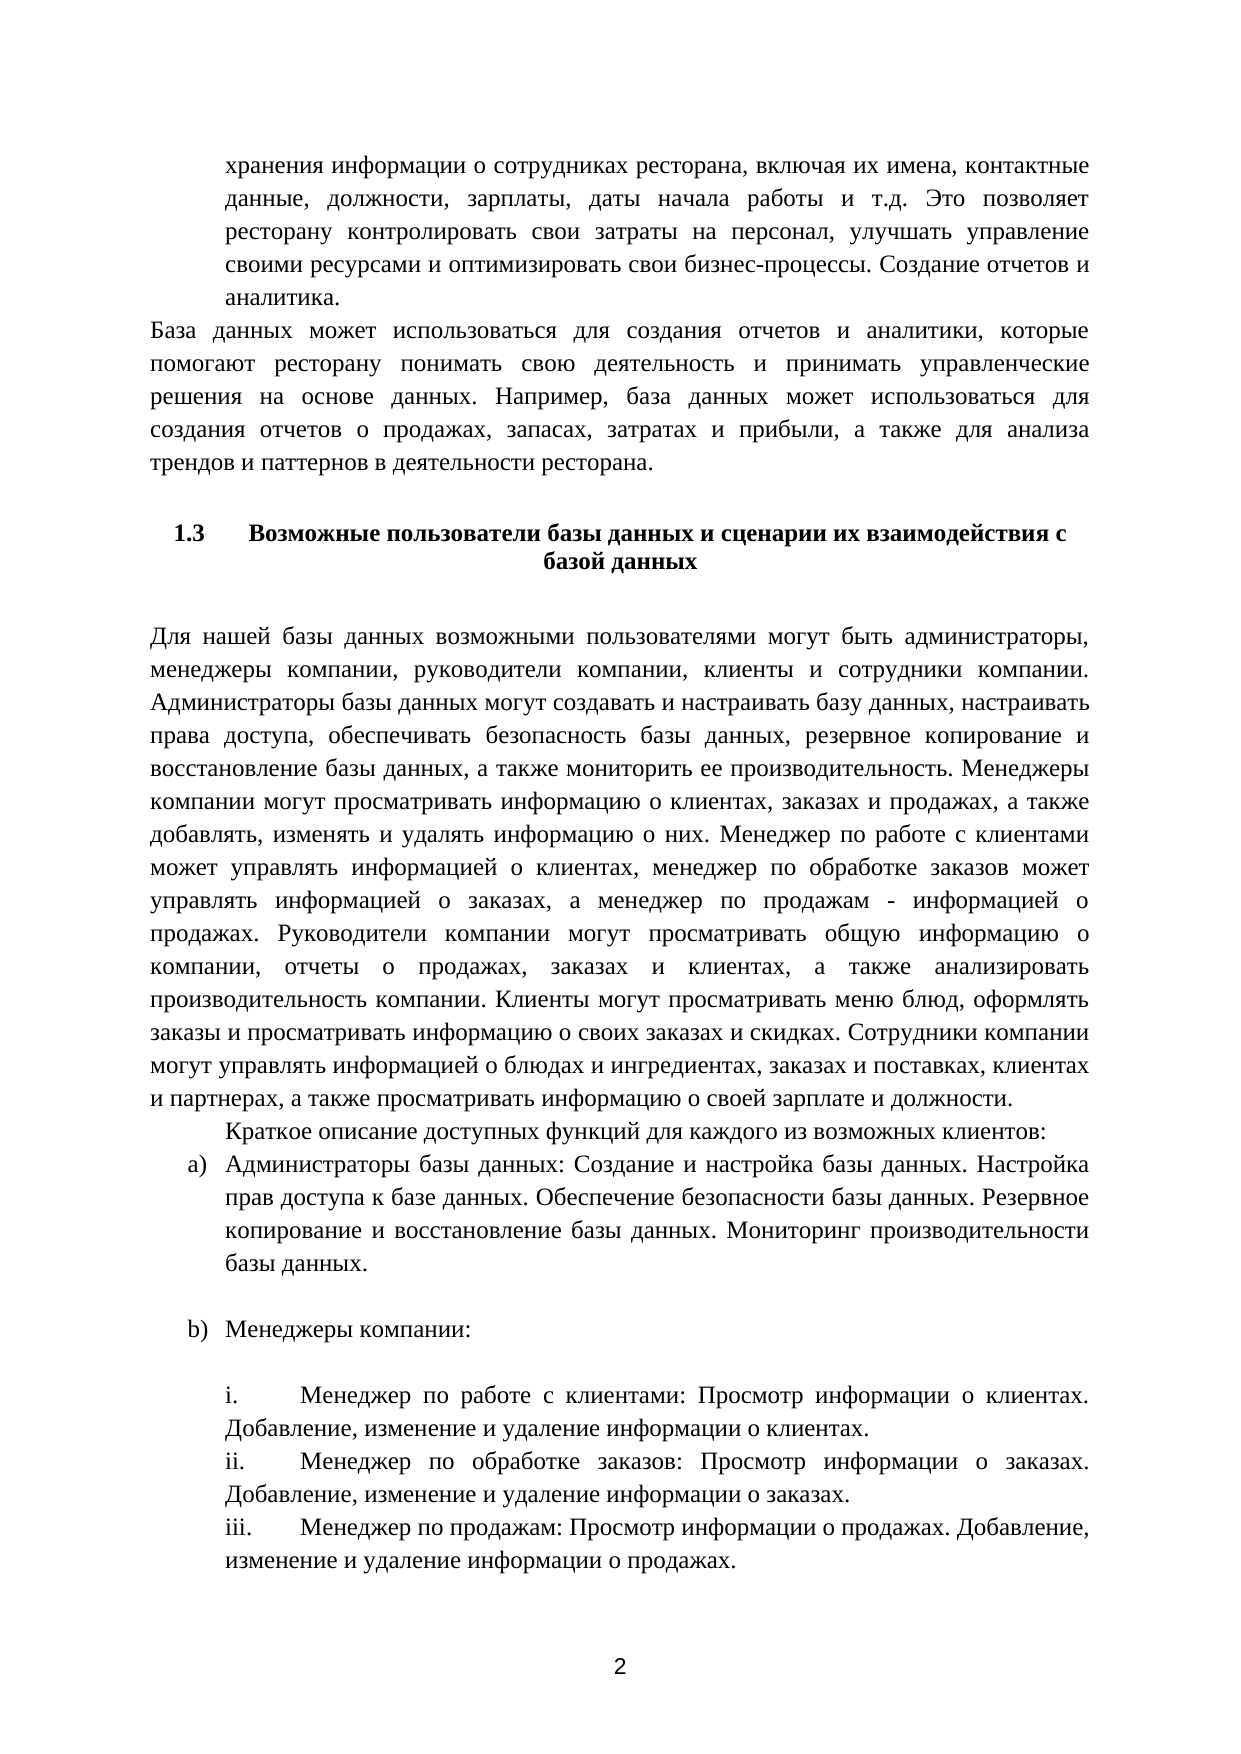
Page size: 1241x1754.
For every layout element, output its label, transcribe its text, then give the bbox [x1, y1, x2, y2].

list Администраторы базы данных: Создание и настройка базы данных. Настройка прав доступа к базе данных. Обеспечение безопасности базы данных. Резервное копирование и восстановление базы данных. Мониторинг производительности базы данных. [187, 1149, 1090, 1277]
list хранения информации о сотрудниках ресторана, включая их имена, контактные данные, должности, зарплаты, даты начала работы и т.д. Это позволяет ресторану контролировать свои затраты на персонал, улучшать управление своими ресурсами и оптимизировать свои бизнес-процессы. Создание отчетов и аналитика. [187, 150, 1090, 311]
text База данных может использоваться для создания отчетов и аналитики, которые помогают ресторану понимать свою деятельность и принимать управленческие решения на основе данных. Например, база данных может использоваться для создания отчетов о продажах, запасах, затратах и прибыли, а также для анализа трендов и паттернов в деятельности ресторана. [150, 315, 1090, 476]
text ii. Менеджер по обработке заказов: Просмотр информации о заказах. Добавление, изменение и удаление информации о заказах. [225, 1446, 1090, 1508]
list Менеджеры компании: [187, 1314, 1090, 1343]
text iii. Менеджер по продажам: Просмотр информации о продажах. Добавление, изменение и удаление информации о продажах. [225, 1512, 1090, 1574]
text i. Менеджер по работе с клиентами: Просмотр информации о клиентах. Добавление, изменение и удаление информации о клиентах. [225, 1380, 1090, 1442]
text Краткое описание доступных функций для каждого из возможных клиентов: [225, 1116, 1090, 1145]
subtitle 1.3 Возможные пользователи базы данных и сценарии их взаимодействия с базой данных [150, 518, 1090, 575]
text Для нашей базы данных возможными пользователями могут быть администраторы, менеджеры компании, руководители компании, клиенты и сотрудники компании. Администраторы базы данных могут создавать и настраивать базу данных, настраивать права доступа, обеспечивать безопасность базы данных, резервное копирование и восстановление базы данных, а также мониторить ее производительность. Менеджеры компании могут просматривать информацию о клиентах, заказах и продажах, а также добавлять, изменять и удалять информацию о них. Менеджер по работе с клиентами может управлять информацией о клиентах, менеджер по обработке заказов может управлять информацией о заказах, а менеджер по продажам - информацией о продажах. Руководители компании могут просматривать общую информацию о компании, отчеты о продажах, заказах и клиентах, а также анализировать производительность компании. Клиенты могут просматривать меню блюд, оформлять заказы и просматривать информацию о своих заказах и скидках. Сотрудники компании могут управлять информацией о блюдах и ингредиентах, заказах и поставках, клиентах и партнерах, а также просматривать информацию о своей зарплате и должности. [150, 621, 1090, 1112]
